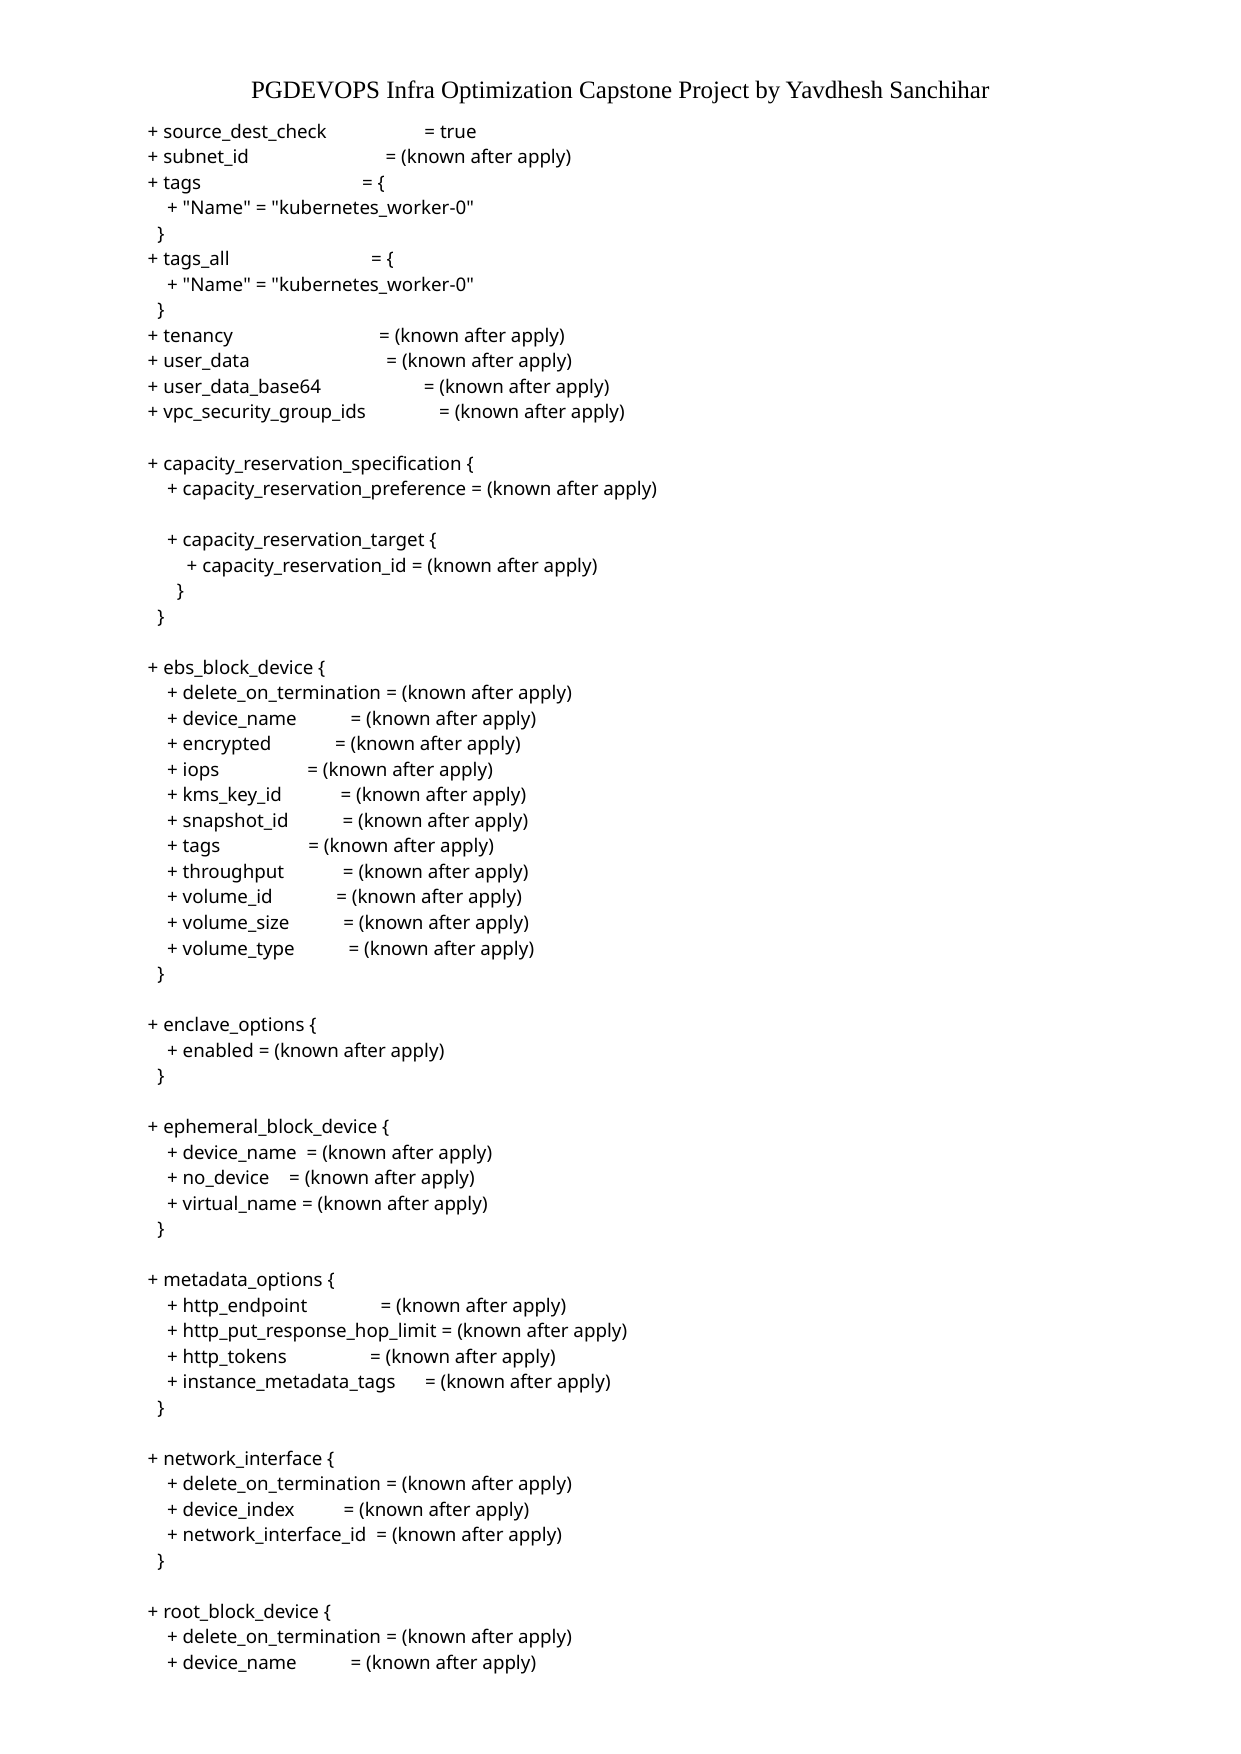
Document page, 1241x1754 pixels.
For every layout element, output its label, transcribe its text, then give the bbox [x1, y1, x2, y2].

text + root_block_device { [118, 1598, 1122, 1624]
text + tags = { [118, 169, 1122, 195]
text + delete_on_termination = (known after apply) [118, 1624, 1122, 1649]
text + throughput = (known after apply) [118, 858, 1122, 884]
text + vpc_security_group_ids = (known after apply) [118, 399, 1122, 424]
text } [118, 1216, 1122, 1241]
text + delete_on_termination = (known after apply) [118, 1471, 1122, 1496]
text + tenancy = (known after apply) [118, 322, 1122, 348]
text + metadata_options { [118, 1267, 1122, 1292]
text } [118, 577, 1122, 603]
text + device_name = (known after apply) [118, 1139, 1122, 1164]
text + iops = (known after apply) [118, 756, 1122, 782]
text + virtual_name = (known after apply) [118, 1190, 1122, 1216]
text + http_tokens = (known after apply) [118, 1343, 1122, 1369]
text } [118, 1547, 1122, 1573]
text + snapshot_id = (known after apply) [118, 807, 1122, 833]
text + user_data_base64 = (known after apply) [118, 373, 1122, 399]
text + network_interface_id = (known after apply) [118, 1522, 1122, 1547]
text } [118, 220, 1122, 246]
text + enclave_options { [118, 1011, 1122, 1037]
text + device_name = (known after apply) [118, 1649, 1122, 1675]
text + delete_on_termination = (known after apply) [118, 679, 1122, 705]
text + instance_metadata_tags = (known after apply) [118, 1369, 1122, 1394]
text } [118, 1394, 1122, 1420]
text + subnet_id = (known after apply) [118, 144, 1122, 169]
text + volume_id = (known after apply) [118, 884, 1122, 909]
text + volume_size = (known after apply) [118, 909, 1122, 935]
text + device_name = (known after apply) [118, 705, 1122, 731]
text + no_device = (known after apply) [118, 1164, 1122, 1190]
text + device_index = (known after apply) [118, 1496, 1122, 1522]
text + tags = (known after apply) [118, 833, 1122, 858]
text + ebs_block_device { [118, 654, 1122, 679]
text + volume_type = (known after apply) [118, 935, 1122, 960]
text + capacity_reservation_target { [118, 526, 1122, 552]
text } [118, 960, 1122, 986]
text + user_data = (known after apply) [118, 348, 1122, 373]
text + network_interface { [118, 1445, 1122, 1471]
text + kms_key_id = (known after apply) [118, 782, 1122, 807]
text } [118, 1062, 1122, 1088]
text + enabled = (known after apply) [118, 1037, 1122, 1062]
text } [118, 297, 1122, 322]
text + capacity_reservation_id = (known after apply) [118, 552, 1122, 577]
text + source_dest_check = true [118, 118, 1122, 144]
text + capacity_reservation_specification { [118, 450, 1122, 475]
text + capacity_reservation_preference = (known after apply) [118, 475, 1122, 501]
text + ephemeral_block_device { [118, 1113, 1122, 1139]
text + http_endpoint = (known after apply) [118, 1292, 1122, 1318]
text + tags_all = { [118, 246, 1122, 271]
text + "Name" = "kubernetes_worker-0" [118, 195, 1122, 220]
text + "Name" = "kubernetes_worker-0" [118, 271, 1122, 297]
text + encrypted = (known after apply) [118, 731, 1122, 756]
text } [118, 603, 1122, 628]
text + http_put_response_hop_limit = (known after apply) [118, 1318, 1122, 1343]
